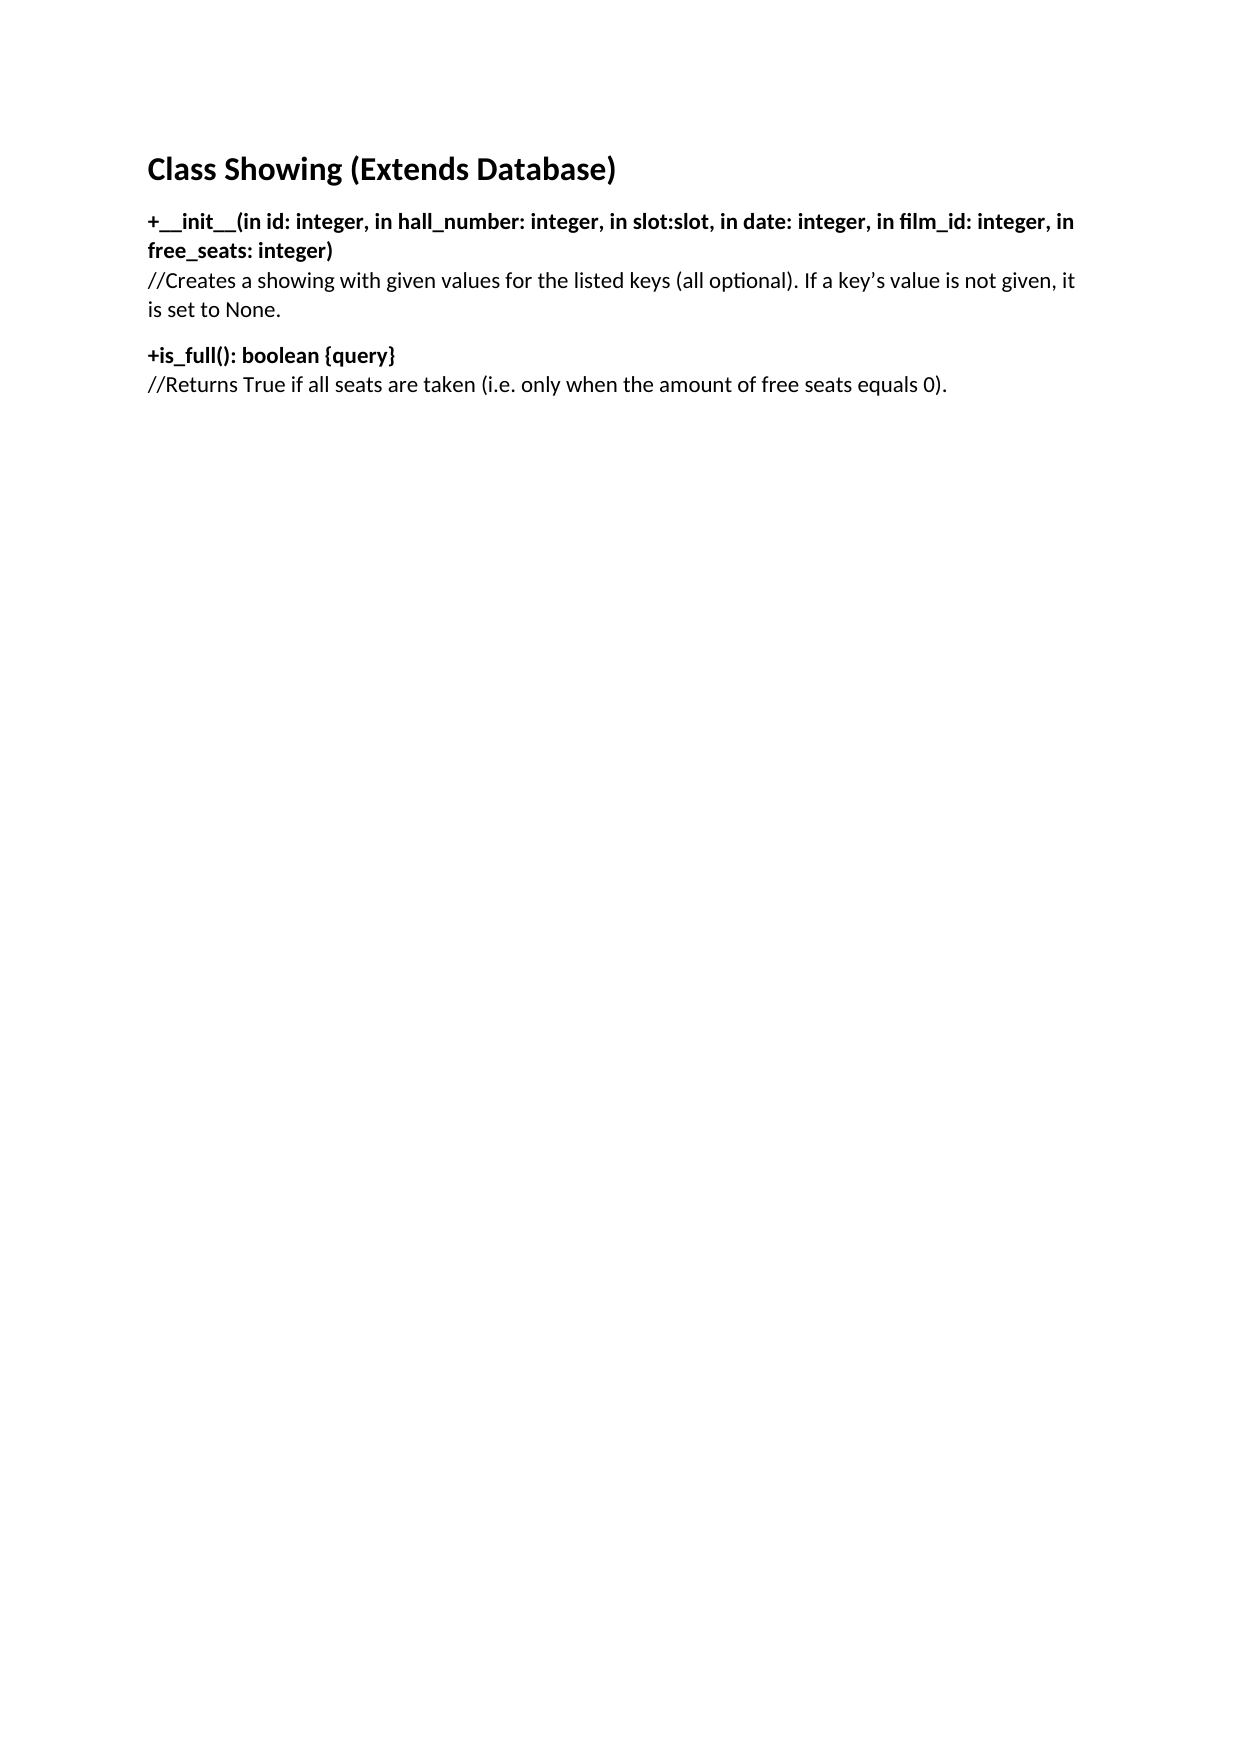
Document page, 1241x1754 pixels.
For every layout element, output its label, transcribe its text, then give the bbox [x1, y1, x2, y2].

text +is_full(): boolean {query} //Returns True if all seats are taken (i.e. only when the amount of free seats equals 0). [148, 341, 1093, 398]
text +__init__(in id: integer, in hall_number: integer, in slot:slot, in date: integer, in film_id: integer, in free_seats: integer) //Creates a showing with given values for the listed keys (all optional). If a key’s value is not given, it is set to None. [148, 207, 1093, 323]
text Class Showing (Extends Database) [148, 148, 1093, 188]
